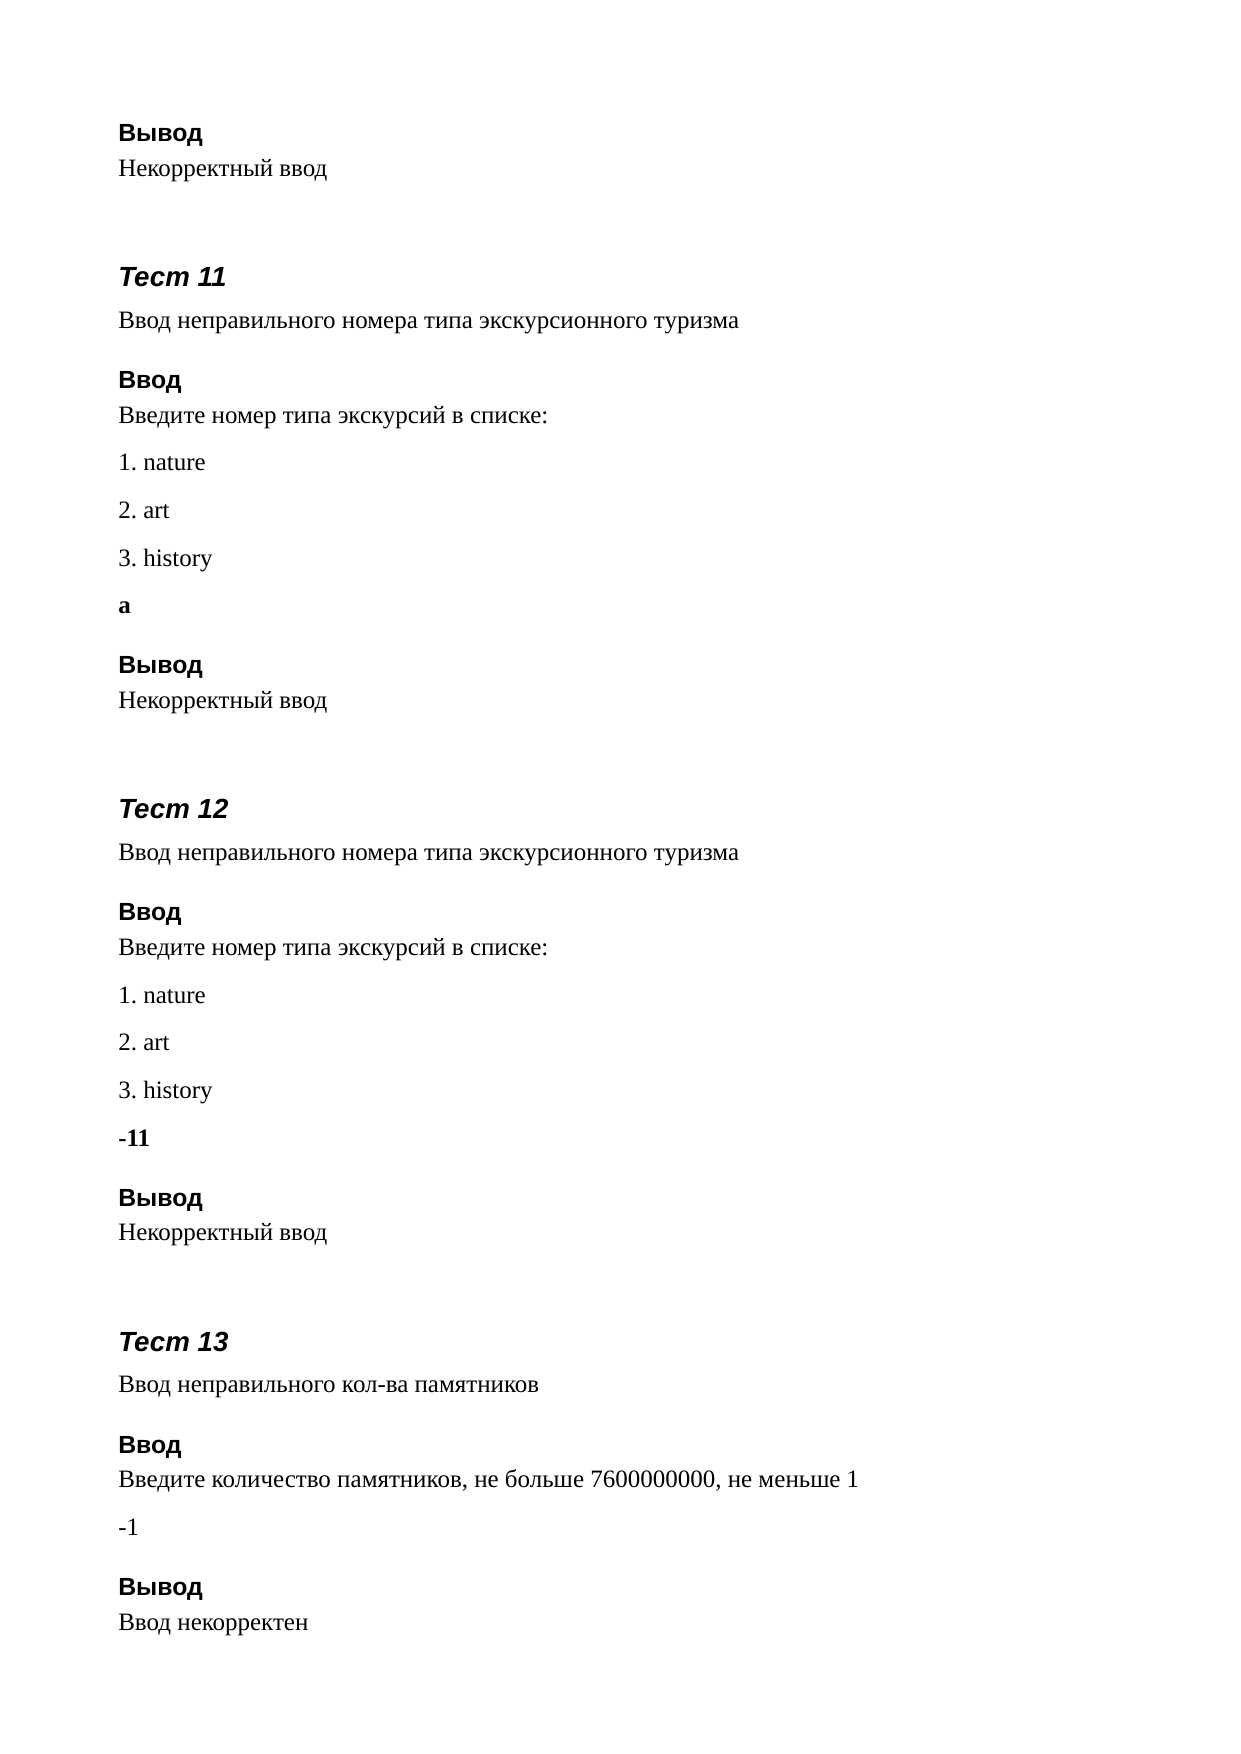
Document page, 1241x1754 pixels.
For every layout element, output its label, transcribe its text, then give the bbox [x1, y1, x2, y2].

text 2. art [118, 1027, 1122, 1056]
text 1. nature [118, 980, 1122, 1008]
text Ввод неправильного номера типа экскурсионного туризма [118, 305, 1122, 334]
text Ввод некорректен [118, 1607, 1122, 1636]
subtitle Вывод [118, 118, 1122, 147]
text Введите номер типа экскурсий в списке: [118, 932, 1122, 961]
text a [118, 590, 1122, 619]
text -11 [118, 1123, 1122, 1151]
text 3. history [118, 543, 1122, 571]
subtitle Вывод [118, 1572, 1122, 1601]
subtitle Тест 12 [118, 793, 1122, 825]
text 3. history [118, 1075, 1122, 1104]
subtitle Ввод [118, 1430, 1122, 1458]
text Некорректный ввод [118, 1217, 1122, 1246]
subtitle Вывод [118, 650, 1122, 679]
text Ввод неправильного кол-ва памятников [118, 1369, 1122, 1398]
text 1. nature [118, 447, 1122, 476]
subtitle Вывод [118, 1183, 1122, 1211]
subtitle Тест 11 [118, 261, 1122, 292]
subtitle Ввод [118, 897, 1122, 926]
text Введите количество памятников, не больше 7600000000, не меньше 1 [118, 1464, 1122, 1493]
text 2. art [118, 495, 1122, 524]
text Некорректный ввод [118, 685, 1122, 714]
subtitle Ввод [118, 365, 1122, 394]
text Введите номер типа экскурсий в списке: [118, 400, 1122, 429]
subtitle Тест 13 [118, 1325, 1122, 1357]
text -1 [118, 1512, 1122, 1541]
text Ввод неправильного номера типа экскурсионного туризма [118, 837, 1122, 866]
text Некорректный ввод [118, 153, 1122, 182]
